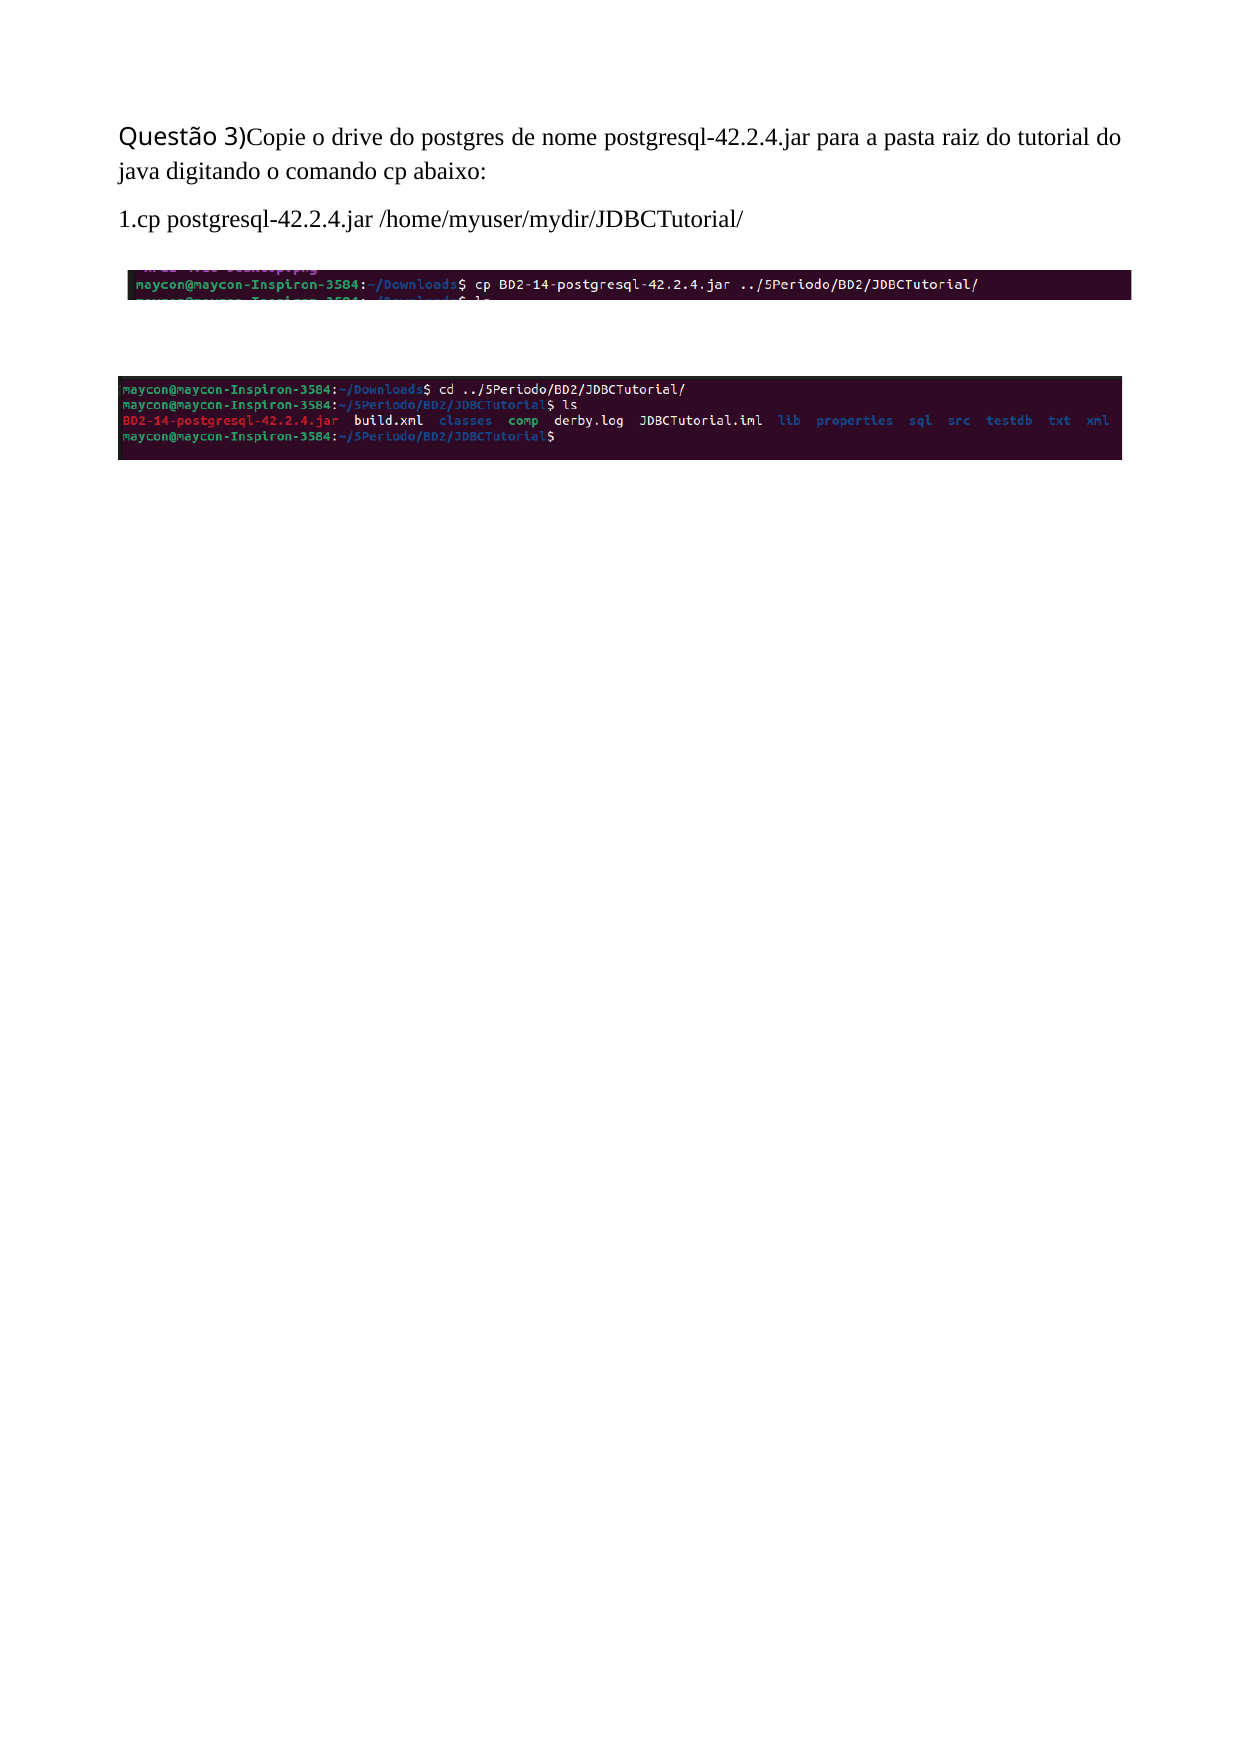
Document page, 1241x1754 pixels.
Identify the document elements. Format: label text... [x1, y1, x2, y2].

text Questão 3)Copie o drive do postgres de nome postgresql-42.2.4.jar para a pasta raiz do tutorial do java digitando o comando cp abaixo: [118, 118, 1122, 185]
picture [118, 376, 1123, 460]
picture [127, 270, 1132, 300]
text 1.cp postgresql-42.2.4.jar /home/myuser/mydir/JDBCTutorial/ [118, 204, 1122, 233]
